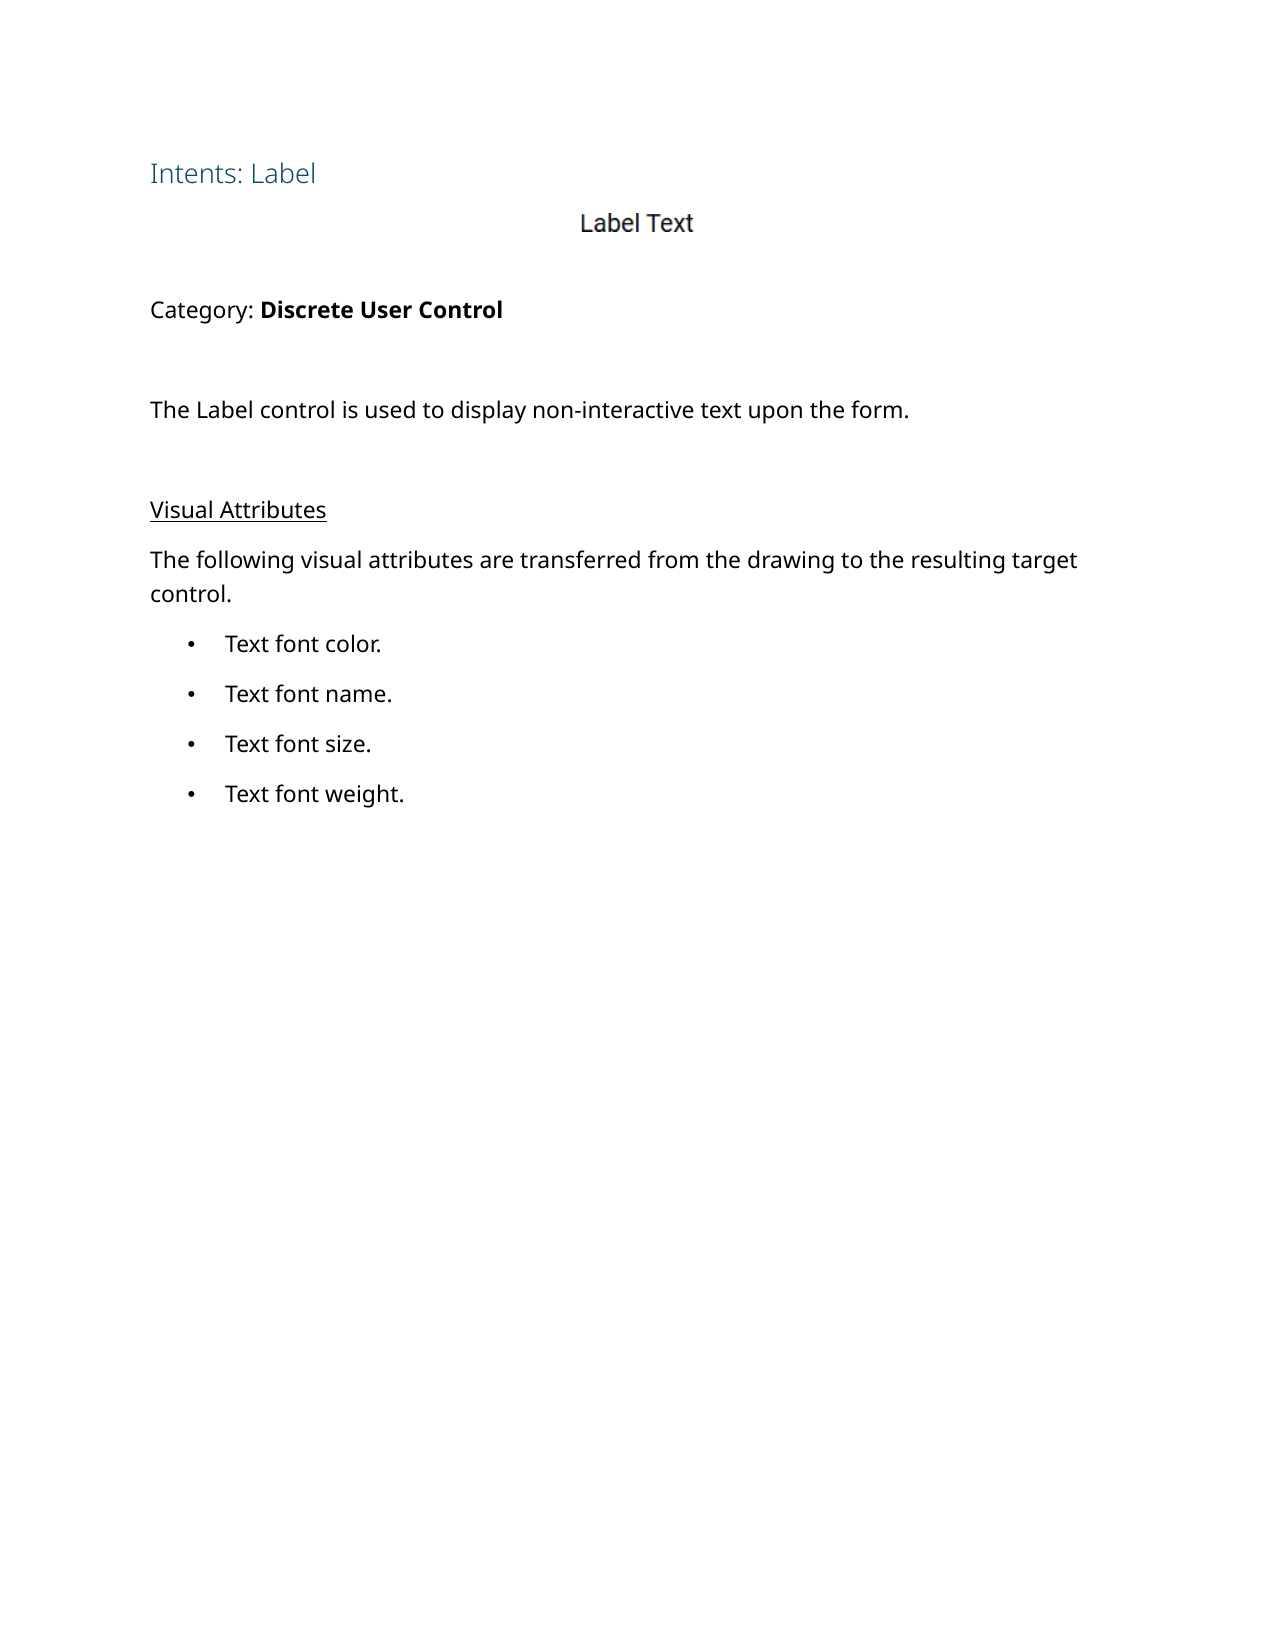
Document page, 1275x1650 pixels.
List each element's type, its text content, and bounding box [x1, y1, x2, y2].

list Text font size. [187, 728, 1125, 759]
text Visual Attributes [150, 494, 1125, 525]
text The Label control is used to display non-interactive text upon the form. [150, 394, 1125, 425]
list Text font name. [187, 678, 1125, 709]
list Text font weight. [187, 778, 1125, 809]
text The following visual attributes are transferred from the drawing to the resulting target control. [150, 544, 1125, 609]
subtitle Intents: Label [150, 154, 1125, 191]
text Category: Discrete User Control [150, 294, 1125, 325]
list Text font color. [187, 628, 1125, 659]
picture [581, 213, 694, 232]
